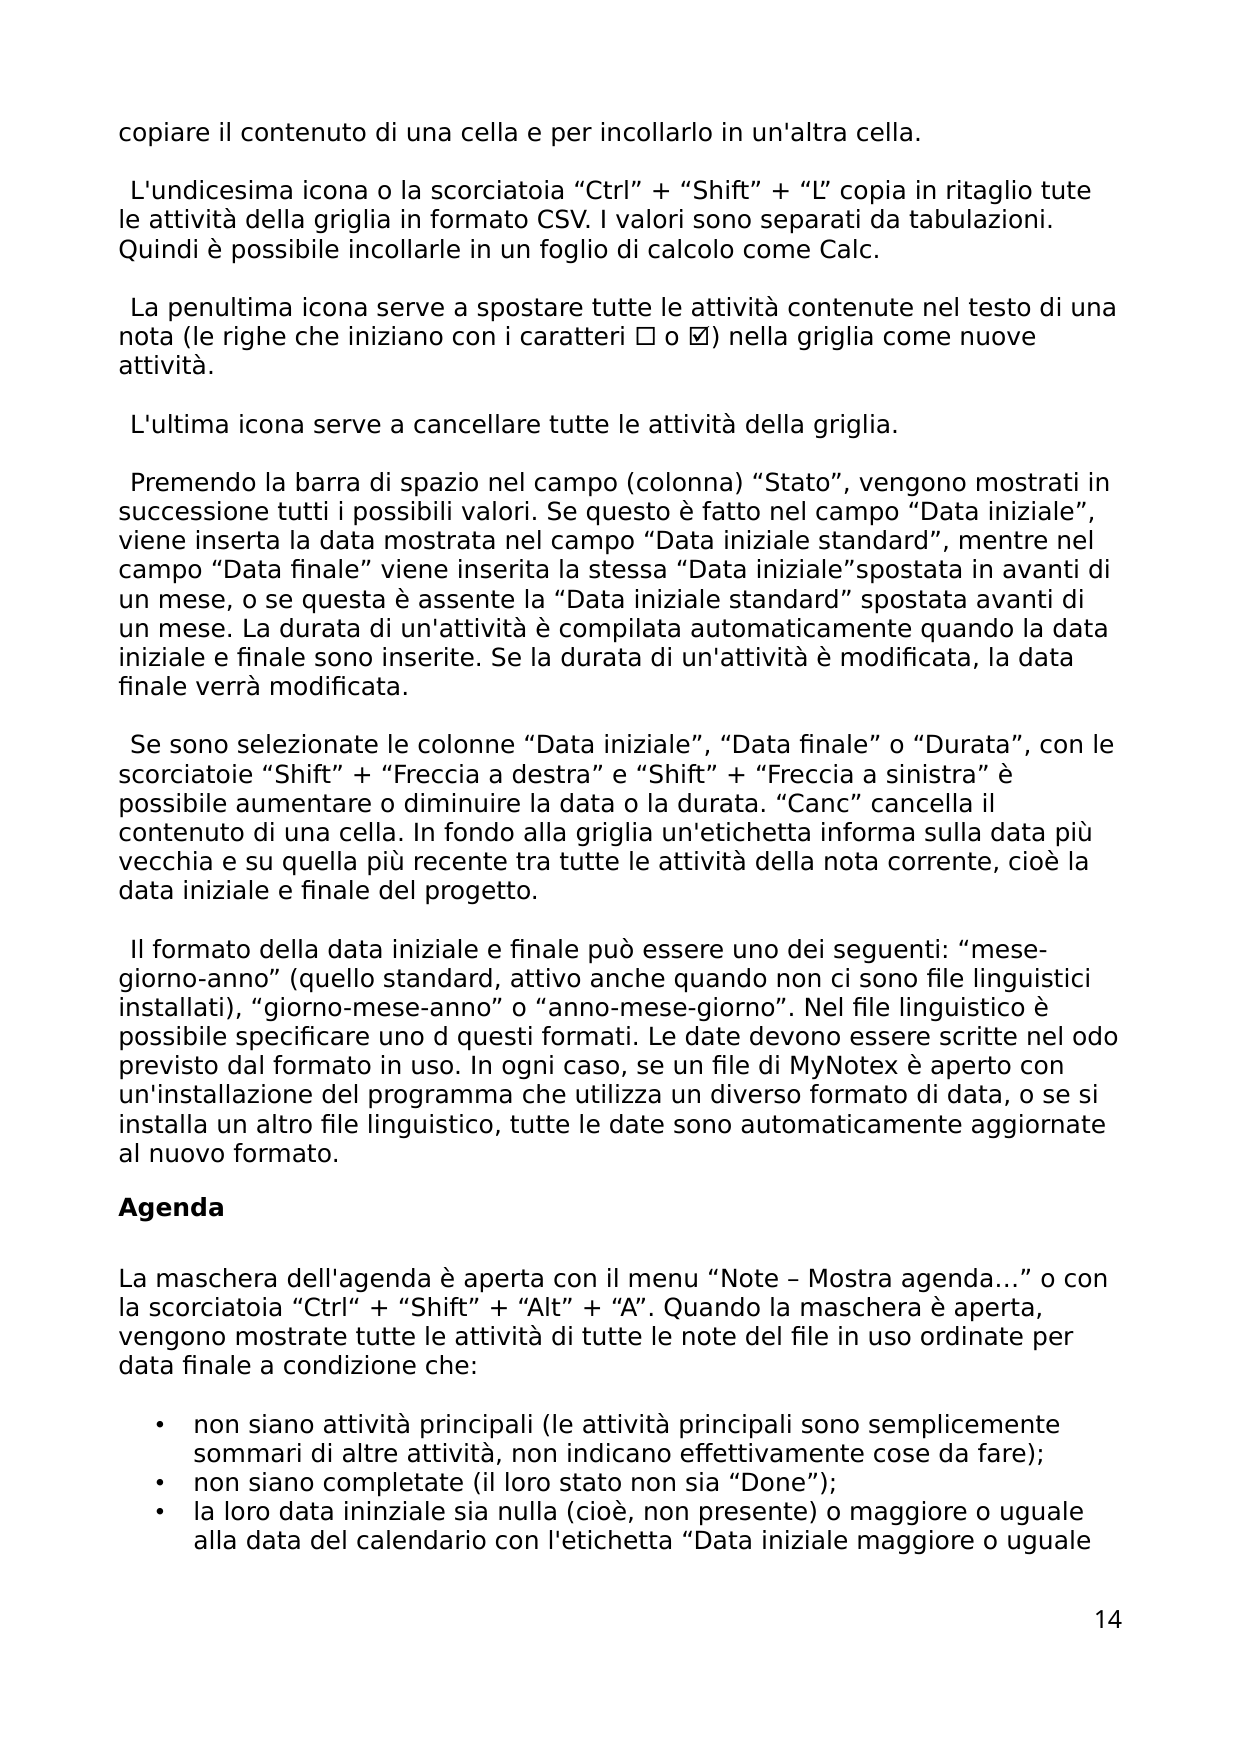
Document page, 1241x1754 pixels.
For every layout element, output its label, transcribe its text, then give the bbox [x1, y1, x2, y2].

subtitle Agenda [118, 1193, 1122, 1222]
text Se sono selezionate le colonne “Data iniziale”, “Data finale” o “Durata”, con le scorciatoie “Shift” + “Freccia a destra” e “Shift” + “Freccia a sinistra” è possibile aumentare o diminuire la data o la durata. “Canc” cancella il contenuto di una cella. In fondo alla griglia un'etichetta informa sulla data più vecchia e su quella più recente tra tutte le attività della nota corrente, cioè la data iniziale e finale del progetto. [118, 731, 1122, 906]
text L'undicesima icona o la scorciatoia “Ctrl” + “Shift” + “L” copia in ritaglio tute le attività della griglia in formato CSV. I valori sono separati da tabulazioni. Quindi è possibile incollarle in un foglio di calcolo come Calc. [118, 176, 1122, 264]
text La maschera dell'agenda è aperta con il menu “Note – Mostra agenda…” o con la scorciatoia “Ctrl“ + “Shift” + “Alt” + “A”. Quando la maschera è aperta, vengono mostrate tutte le attività di tutte le note del file in uso ordinate per data finale a condizione che: [118, 1264, 1122, 1381]
text copiare il contenuto di una cella e per incollarlo in un'altra cella. [118, 118, 1122, 147]
text L'ultima icona serve a cancellare tutte le attività della griglia. [118, 410, 1122, 439]
text La penultima icona serve a spostare tutte le attività contenute nel testo di una nota (le righe che iniziano con i caratteri  o ) nella griglia come nuove attività. [118, 293, 1122, 381]
list la loro data ininziale sia nulla (cioè, non presente) o maggiore o uguale alla data del calendario con l'etichetta “Data iniziale maggiore o uguale a”; [156, 1497, 1122, 1556]
list non siano completate (il loro stato non sia “Done”); [156, 1468, 1122, 1497]
list non siano attività principali (le attività principali sono semplicemente sommari di altre attività, non indicano effettivamente cose da fare); [156, 1410, 1122, 1468]
text Premendo la barra di spazio nel campo (colonna) “Stato”, vengono mostrati in successione tutti i possibili valori. Se questo è fatto nel campo “Data iniziale”, viene inserta la data mostrata nel campo “Data iniziale standard”, mentre nel campo “Data finale” viene inserita la stessa “Data iniziale”spostata in avanti di un mese, o se questa è assente la “Data iniziale standard” spostata avanti di un mese. La durata di un'attività è compilata automaticamente quando la data iniziale e finale sono inserite. Se la durata di un'attività è modificata, la data finale verrà modificata. [118, 468, 1122, 701]
text Il formato della data iniziale e finale può essere uno dei seguenti: “mese-giorno-anno” (quello standard, attivo anche quando non ci sono file linguistici installati), “giorno-mese-anno” o “anno-mese-giorno”. Nel file linguistico è possibile specificare uno d questi formati. Le date devono essere scritte nel odo previsto dal formato in uso. In ogni caso, se un file di MyNotex è aperto con un'installazione del programma che utilizza un diverso formato di data, o se si installa un altro file linguistico, tutte le date sono automaticamente aggiornate al nuovo formato. [118, 935, 1122, 1168]
